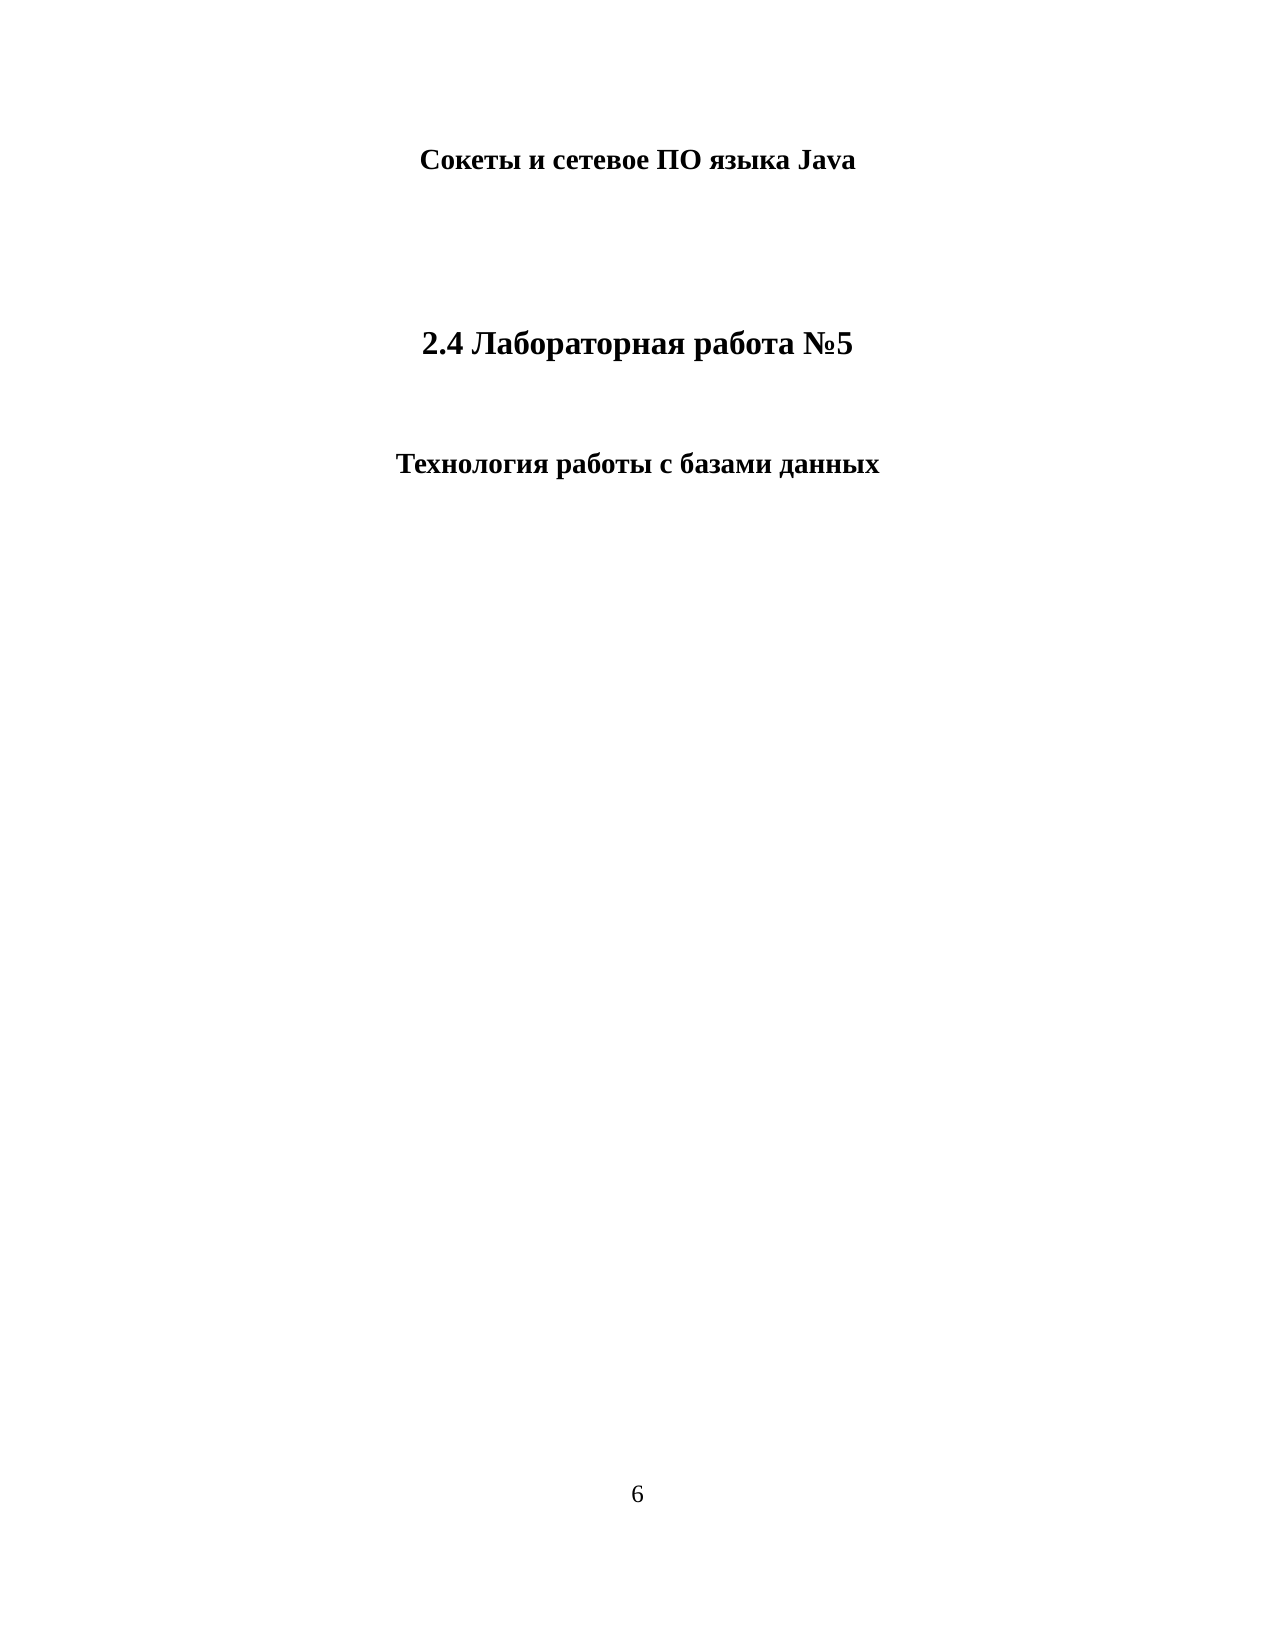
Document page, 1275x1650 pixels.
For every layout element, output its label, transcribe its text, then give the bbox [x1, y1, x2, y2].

subtitle 2.4 Лабораторная работа №5 [118, 324, 1157, 362]
subtitle Сокеты и сетевое ПО языка Java [118, 142, 1157, 175]
subtitle Технология работы с базами данных [118, 447, 1157, 480]
